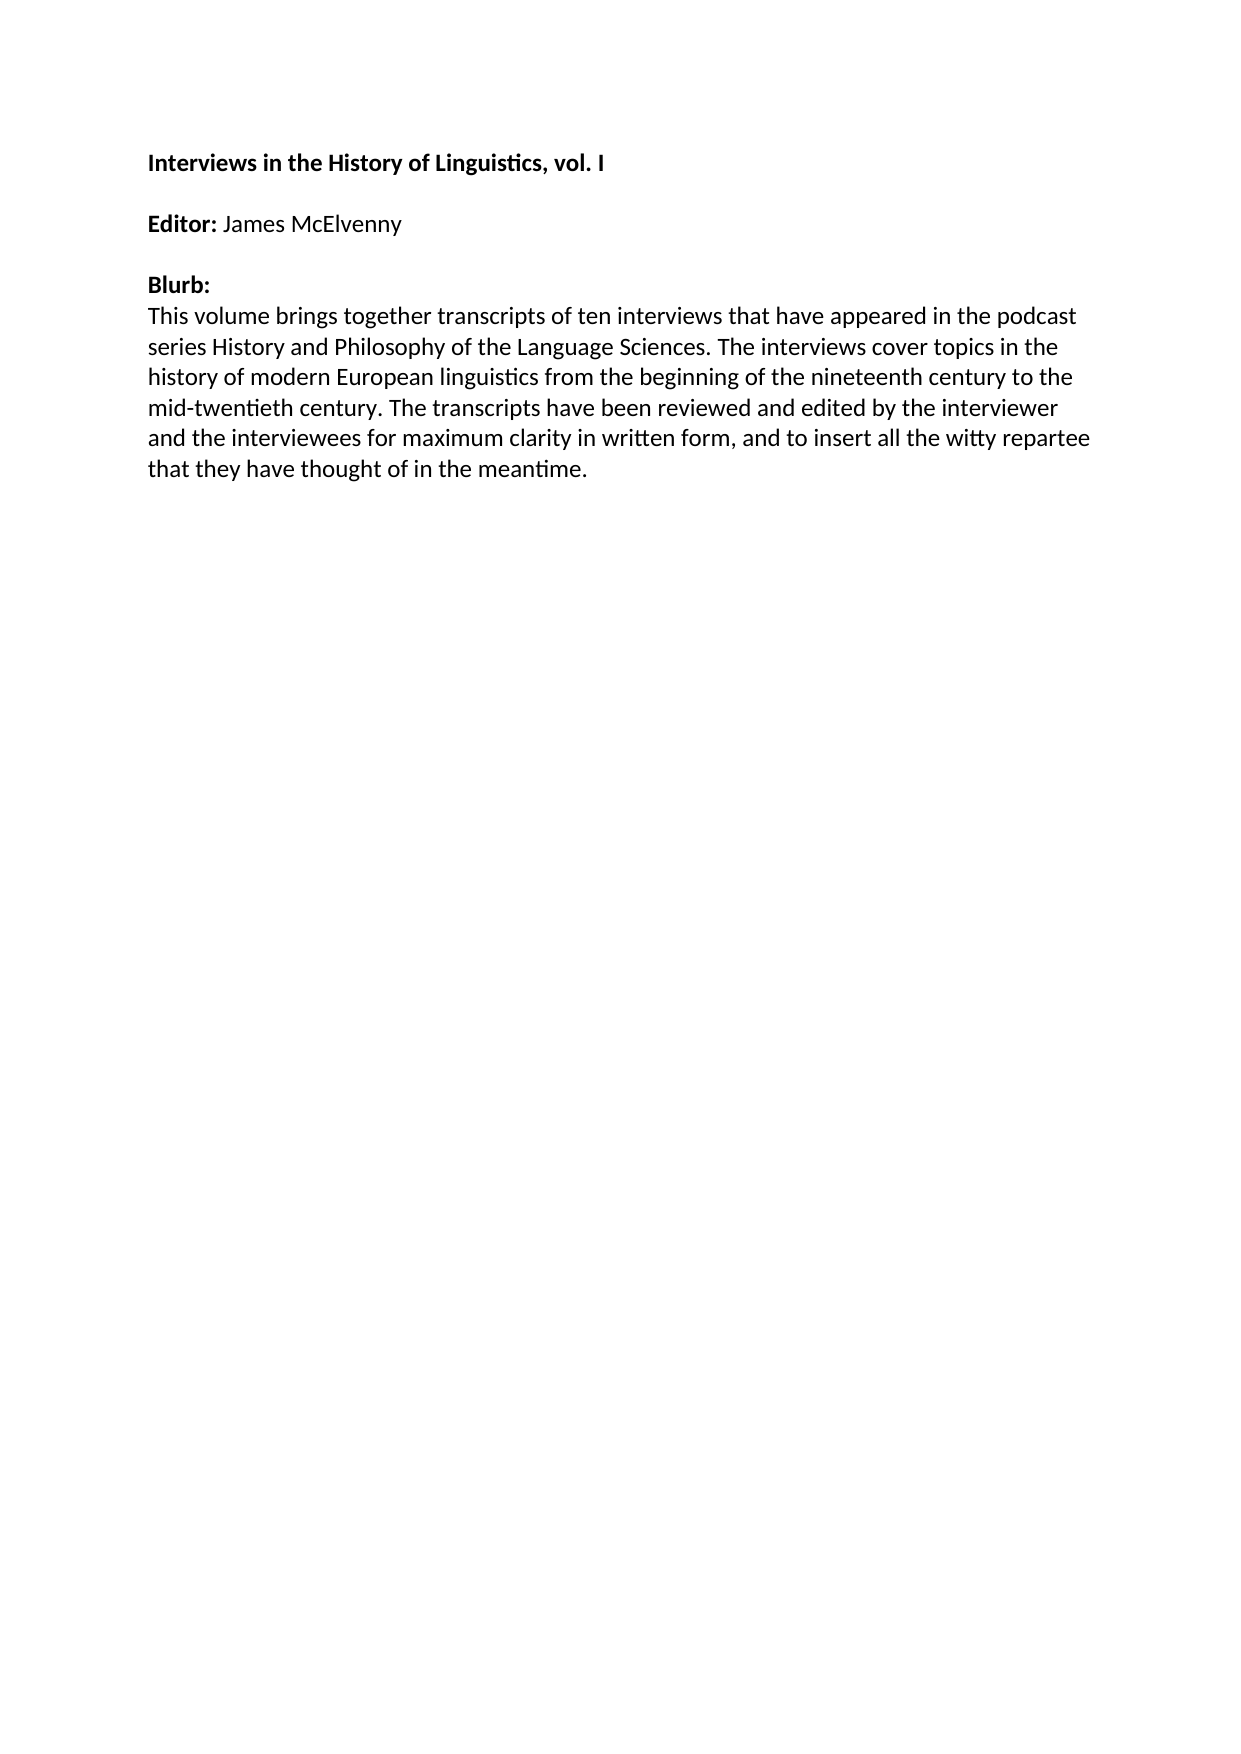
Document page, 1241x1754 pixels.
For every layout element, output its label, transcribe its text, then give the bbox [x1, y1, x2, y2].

text This volume brings together transcripts of ten interviews that have appeared in the podcast series History and Philosophy of the Language Sciences. The interviews cover topics in the history of modern European linguistics from the beginning of the nineteenth century to the mid-twentieth century. The transcripts have been reviewed and edited by the interviewer and the interviewees for maximum clarity in written form, and to insert all the witty repartee that they have thought of in the meantime. [148, 300, 1093, 483]
text Interviews in the History of Linguistics, vol. I [148, 148, 1093, 178]
text Editor: James McElvenny [148, 209, 1093, 239]
text Blurb: [148, 270, 1093, 300]
